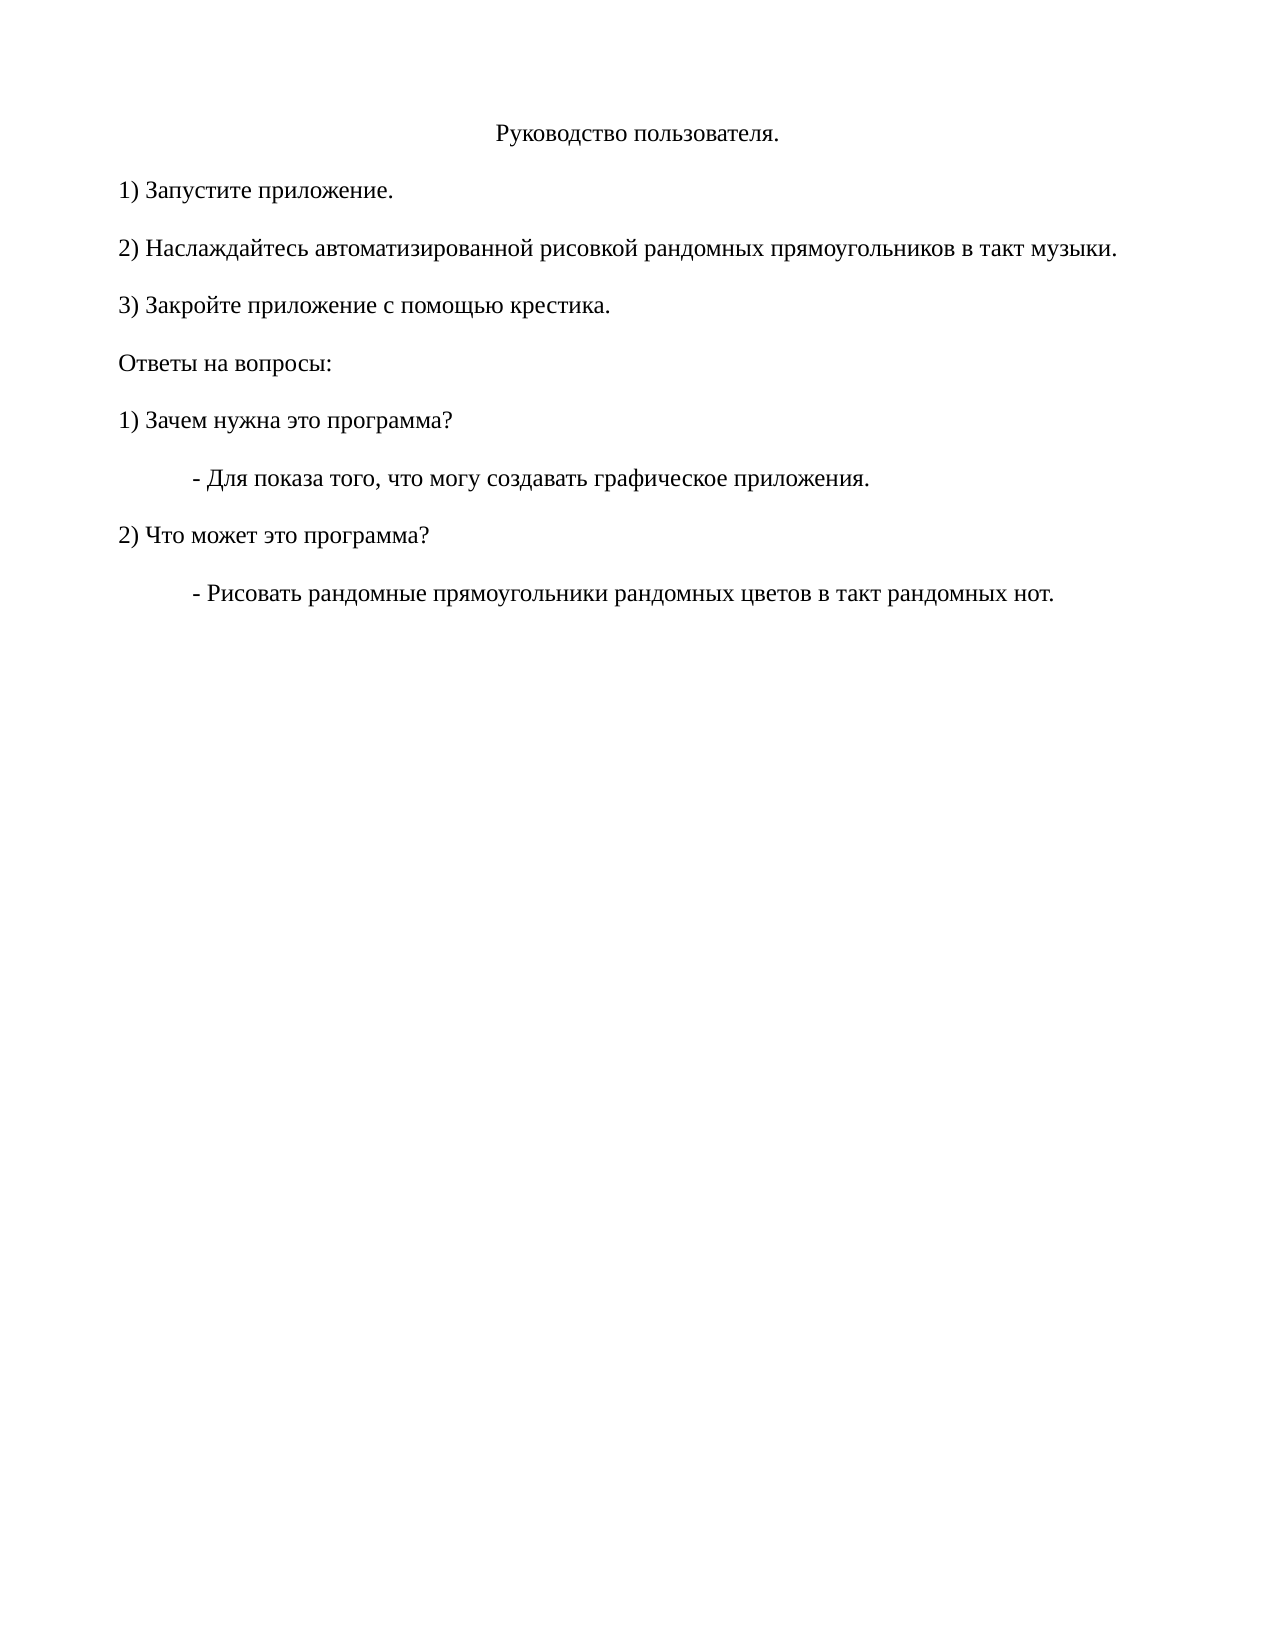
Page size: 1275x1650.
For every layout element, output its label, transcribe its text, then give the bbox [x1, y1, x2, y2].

text 3) Закройте приложение с помощью крестика. [118, 291, 1157, 319]
text - Рисовать рандомные прямоугольники рандомных цветов в такт рандомных нот. [118, 578, 1157, 607]
text 2) Наслаждайтесь автоматизированной рисовкой рандомных прямоугольников в такт музыки. [118, 233, 1157, 262]
text Руководство пользователя. [118, 118, 1157, 147]
text 2) Что может это программа? [118, 521, 1157, 549]
text - Для показа того, что могу создавать графическое приложения. [118, 463, 1157, 492]
text Ответы на вопросы: [118, 348, 1157, 377]
text 1) Запустите приложение. [118, 176, 1157, 204]
text 1) Зачем нужна это программа? [118, 406, 1157, 434]
